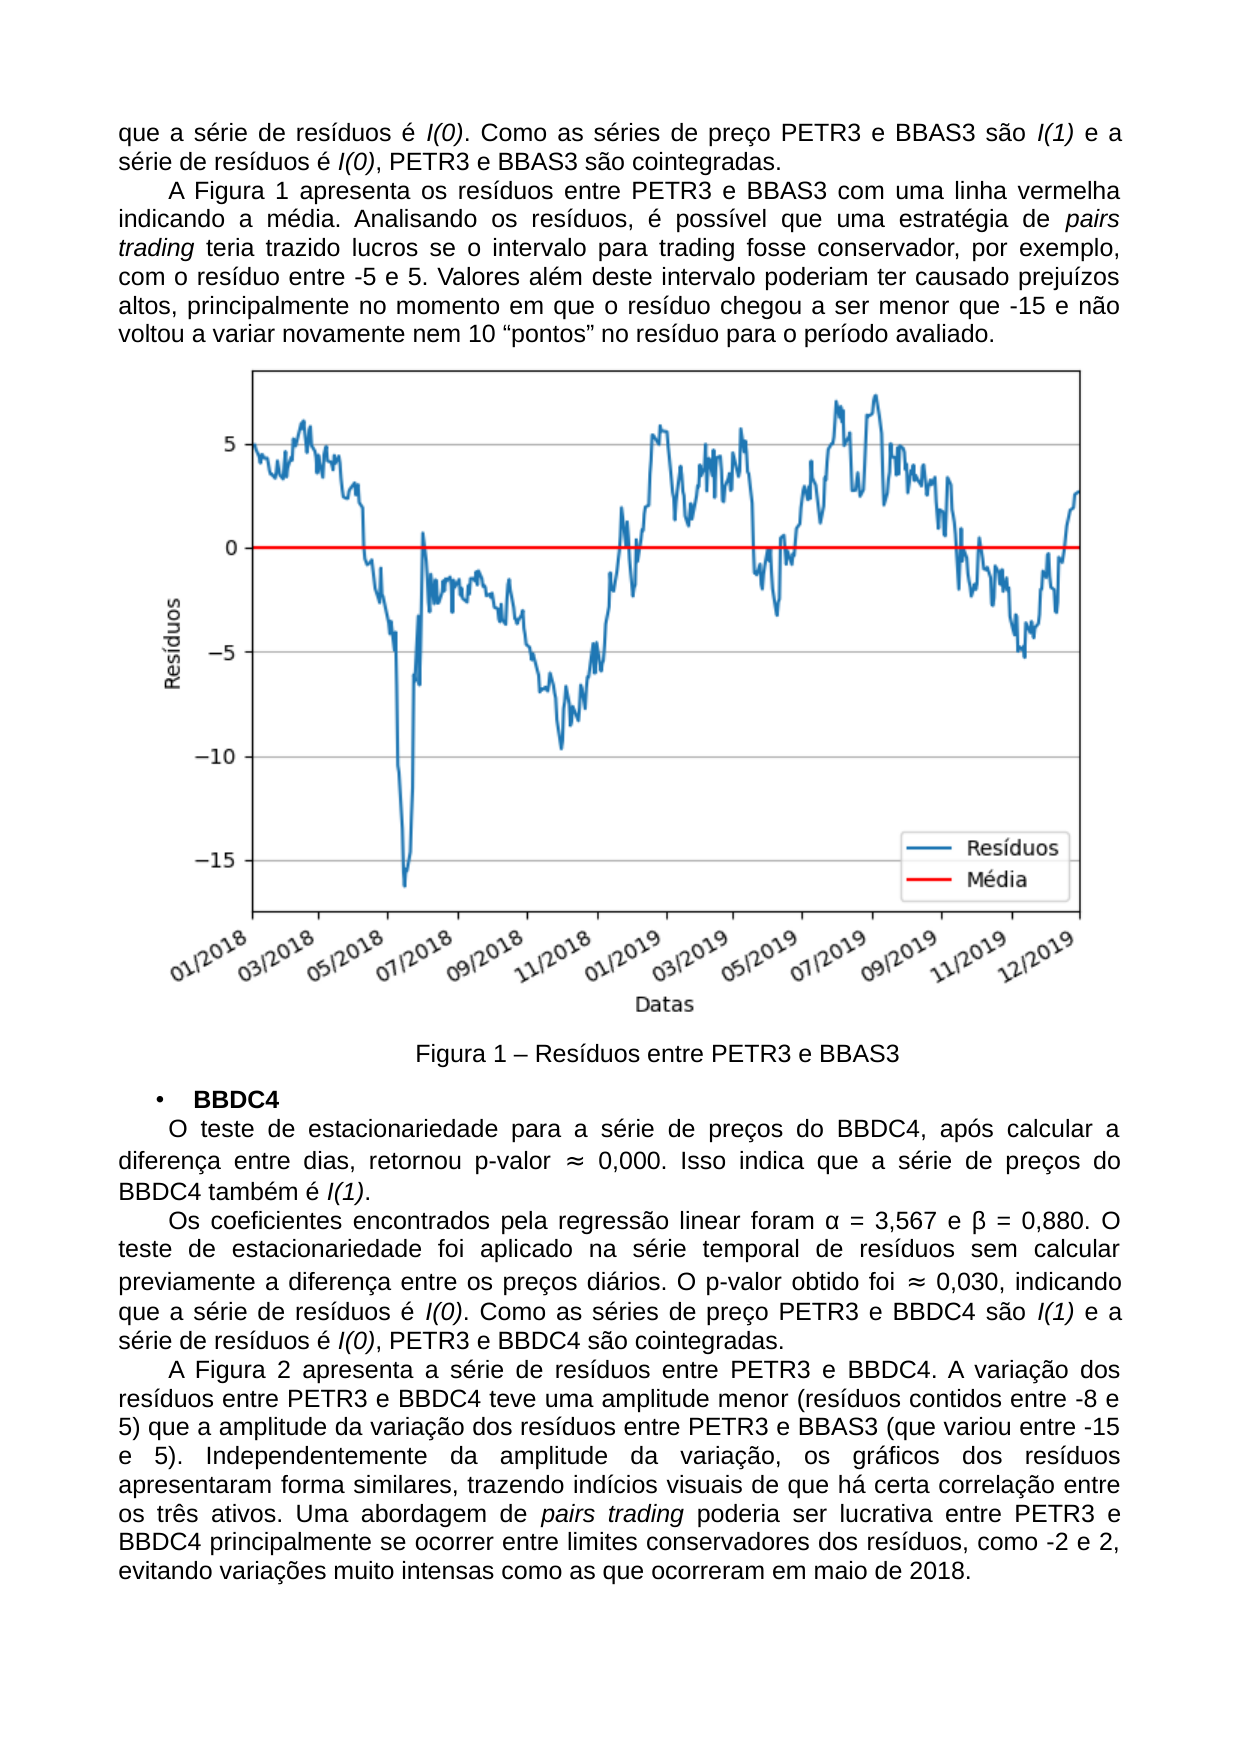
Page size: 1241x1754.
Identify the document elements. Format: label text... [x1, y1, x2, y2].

text A Figura 2 apresenta a série de resíduos entre PETR3 e BBDC4. A variação dos resíduos entre PETR3 e BBDC4 teve uma amplitude menor (resíduos contidos entre -8 e 5) que a amplitude da variação dos resíduos entre PETR3 e BBAS3 (que variou entre -15 e 5). Independentemente da amplitude da variação, os gráficos dos resíduos apresentaram forma similares, trazendo indícios visuais de que há certa correlação entre os três ativos. Uma abordagem de pairs trading poderia ser lucrativa entre PETR3 e BBDC4 principalmente se ocorrer entre limites conservadores dos resíduos, como -2 e 2, evitando variações muito intensas como as que ocorreram em maio de 2018. [118, 1355, 1122, 1585]
list Figura 1 – Resíduos entre PETR3 e BBAS3 [156, 366, 1122, 1068]
text que a série de resíduos é I(0). Como as séries de preço PETR3 e BBAS3 são I(1) e a série de resíduos é I(0), PETR3 e BBAS3 são cointegradas. [118, 118, 1122, 176]
text A Figura 1 apresenta os resíduos entre PETR3 e BBAS3 com uma linha vermelha indicando a média. Analisando os resíduos, é possível que uma estratégia de pairs trading teria trazido lucros se o intervalo para trading fosse conservador, por exemplo, com o resíduo entre -5 e 5. Valores além deste intervalo poderiam ter causado prejuízos altos, principalmente no momento em que o resíduo chegou a ser menor que -15 e não voltou a variar novamente nem 10 “pontos” no resíduo para o período avaliado. [118, 176, 1122, 348]
text O teste de estacionariedade para a série de preços do BBDC4, após calcular a diferença entre dias, retornou p-valor ≈ 0,000. Isso indica que a série de preços do BBDC4 também é I(1). [118, 1114, 1122, 1206]
picture [141, 360, 1102, 1039]
text Os coeficientes encontrados pela regressão linear foram α = 3,567 e β = 0,880. O teste de estacionariedade foi aplicado na série temporal de resíduos sem calcular previamente a diferença entre os preços diários. O p-valor obtido foi ≈ 0,030, indicando que a série de resíduos é I(0). Como as séries de preço PETR3 e BBDC4 são I(1) e a série de resíduos é I(0), PETR3 e BBDC4 são cointegradas. [118, 1206, 1122, 1355]
list BBDC4 [156, 1085, 1122, 1114]
